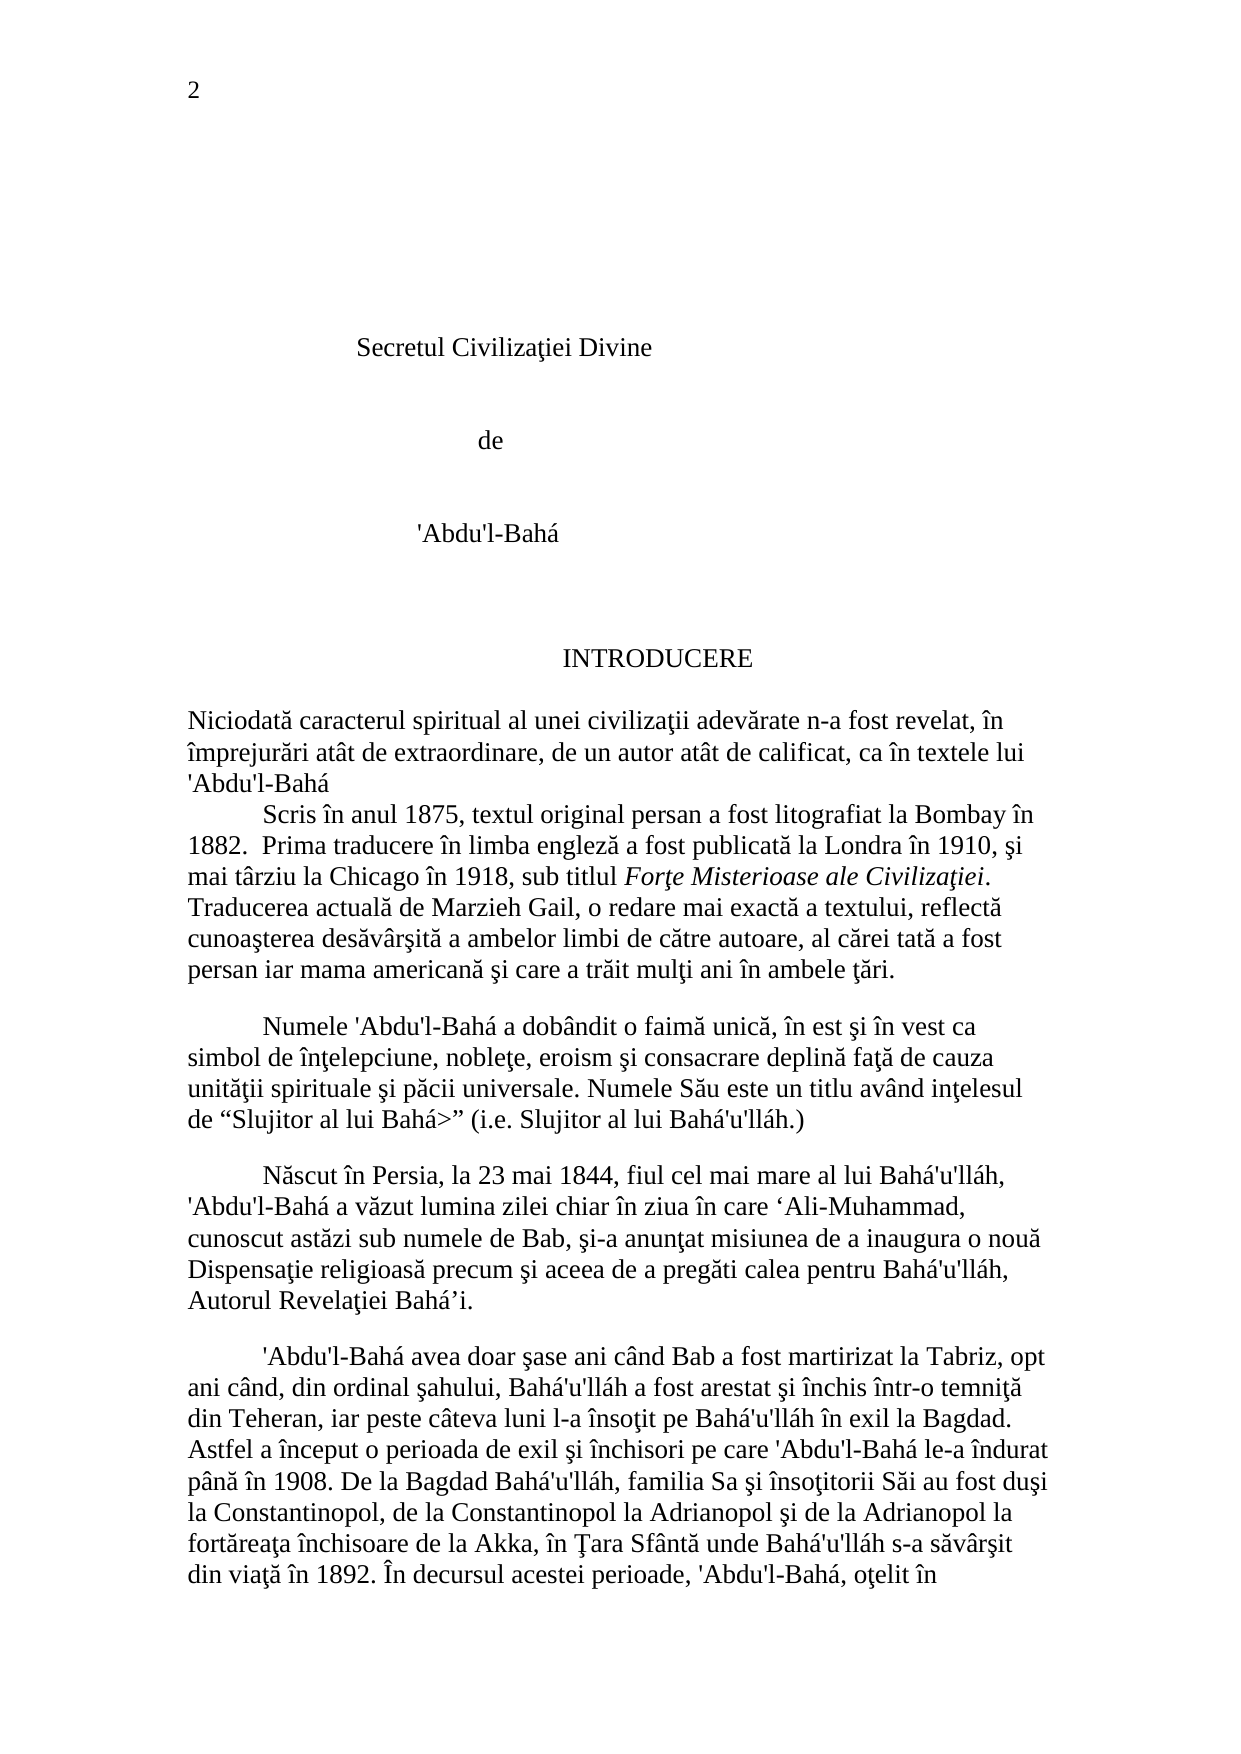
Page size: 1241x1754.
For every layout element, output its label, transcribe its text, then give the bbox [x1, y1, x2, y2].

text Scris în anul 1875, textul original persan a fost litografiat la Bombay în 1882. Prima traducere în limba engleză a fost publicată la Londra în 1910, şi mai târziu la Chicago în 1918, sub titlul Forţe Misterioase ale Civilizaţiei. Traducerea actuală de Marzieh Gail, o redare mai exactă a textului, reflectă cunoaşterea desăvârşită a ambelor limbi de către autoare, al cărei tată a fost persan iar mama americană şi care a trăit mulţi ani în ambele ţări. [187, 798, 1053, 985]
text Născut în Persia, la 23 mai 1844, fiul cel mai mare al lui Bahá'u'lláh, 'Abdu'l-Bahá a văzut lumina zilei chiar în ziua în care ‘Ali-Muhammad, cunoscut astăzi sub numele de Bab, şi-a anunţat misiunea de a inaugura o nouă Dispensaţie religioasă precum şi aceea de a pregăti calea pentru Bahá'u'lláh, Autorul Revelaţiei Bahá’i. [187, 1159, 1053, 1315]
text 'Abdu'l-Bahá [187, 518, 1053, 549]
text INTRODUCERE [187, 642, 1053, 673]
text Niciodată caracterul spiritual al unei civilizaţii adevărate n-a fost revelat, în împrejurări atât de extraordinare, de un autor atât de calificat, ca în textele lui 'Abdu'l-Bahá [187, 704, 1053, 798]
text Numele 'Abdu'l-Bahá a dobândit o faimă unică, în est şi în vest ca simbol de înţelepciune, nobleţe, eroism şi consacrare deplină faţă de cauza unităţii spirituale şi păcii universale. Numele Său este un titlu având inţelesul de “Slujitor al lui Bahá>” (i.e. Slujitor al lui Bahá'u'lláh.) [187, 1010, 1053, 1134]
text de [187, 424, 1053, 455]
text 'Abdu'l-Bahá avea doar şase ani când Bab a fost martirizat la Tabriz, opt ani când, din ordinal şahului, Bahá'u'lláh a fost arestat şi închis într-o temniţă din Teheran, iar peste câteva luni l-a însoţit pe Bahá'u'lláh în exil la Bagdad. Astfel a început o perioada de exil şi închisori pe care 'Abdu'l-Bahá le-a îndurat până în 1908. De la Bagdad Bahá'u'lláh, familia Sa şi însoţitorii Săi au fost duşi la Constantinopol, de la Constantinopol la Adrianopol şi de la Adrianopol la fortăreaţa închisoare de la Akka, în Ţara Sfântă unde Bahá'u'lláh s-a săvârşit din viaţă în 1892. În decursul acestei perioade, 'Abdu'l-Bahá, oţelit în [187, 1340, 1053, 1589]
text Secretul Civilizaţiei Divine [187, 331, 1053, 362]
